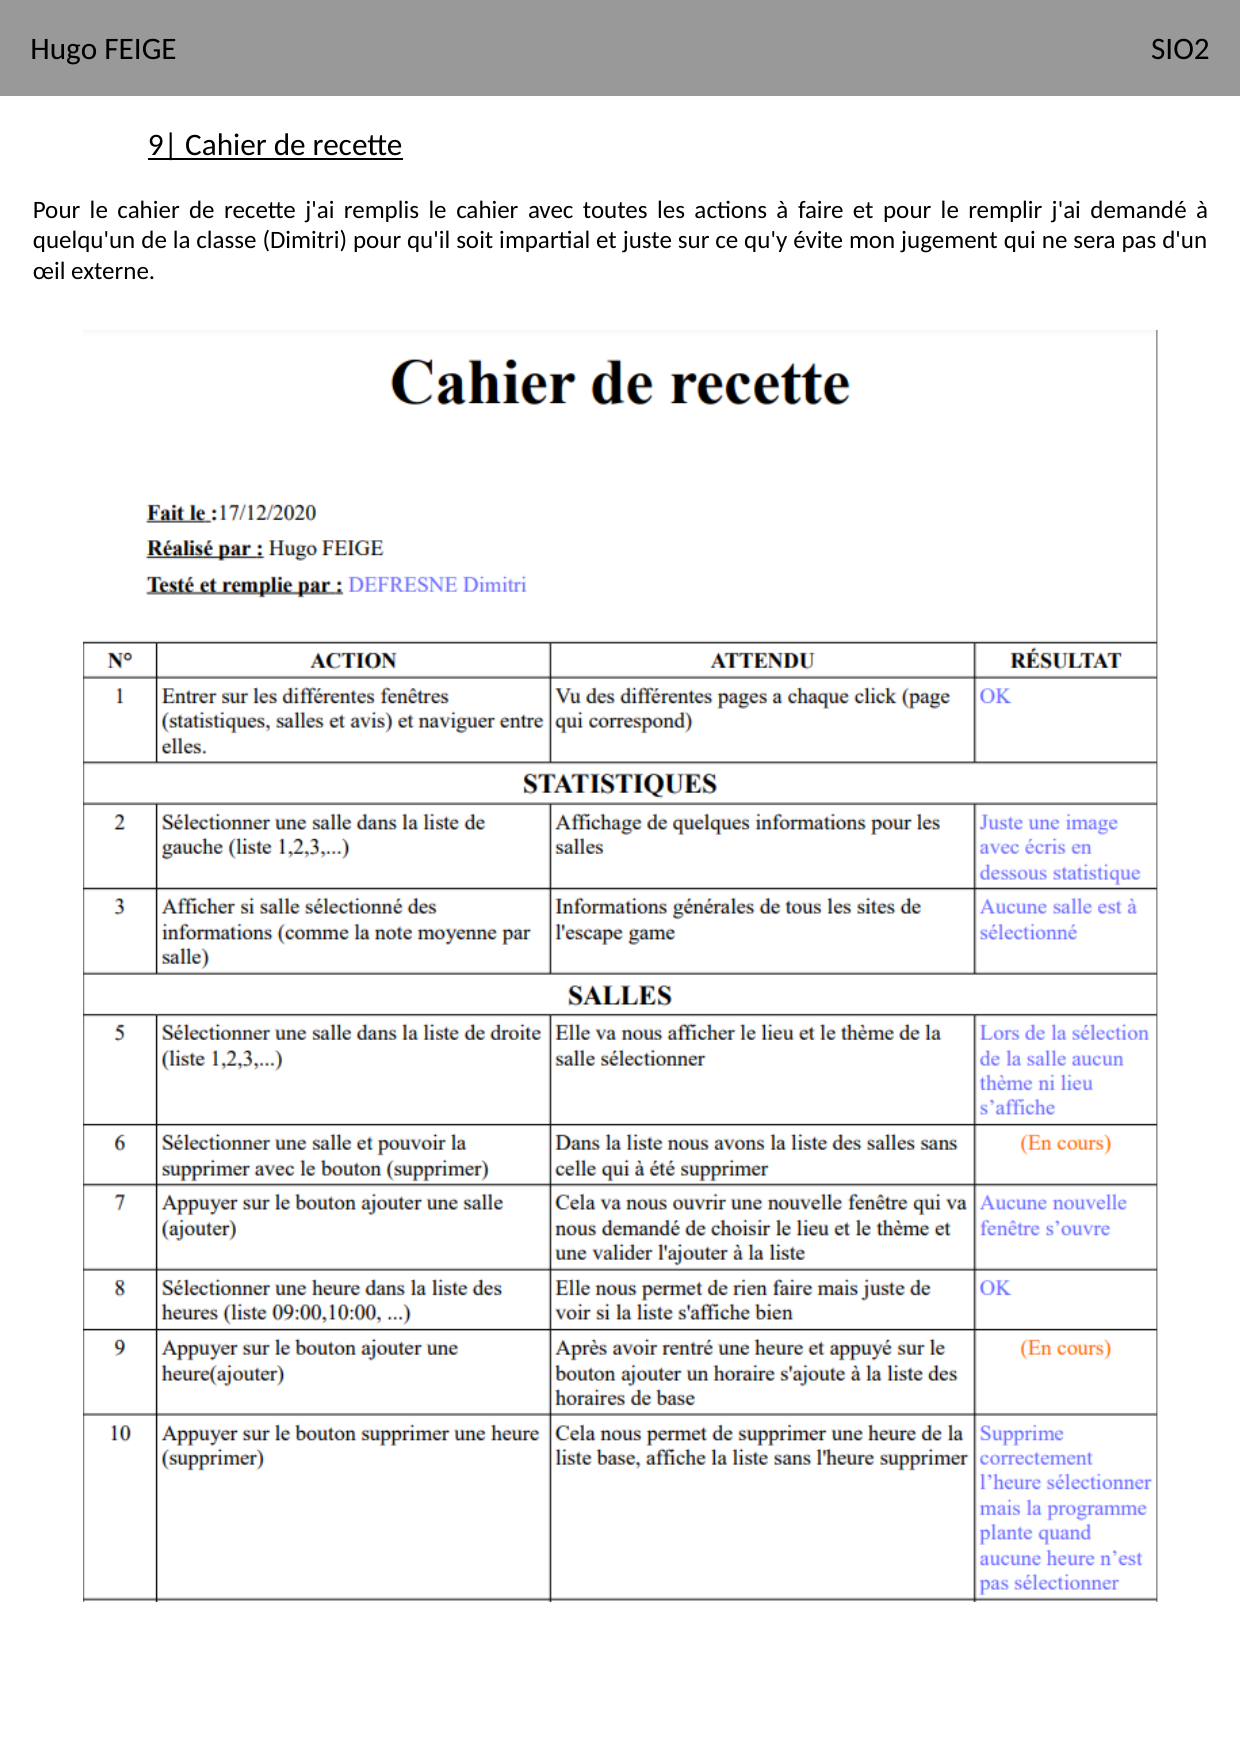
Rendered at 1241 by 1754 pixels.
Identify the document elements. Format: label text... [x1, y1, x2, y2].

text Pour le cahier de recette j'ai remplis le cahier avec toutes les actions à faire et pour le remplir j'ai demandé à quelqu'un de la classe (Dimitri) pour qu'il soit impartial et juste sur ce qu'y évite mon jugement qui ne sera pas d'un œil externe. [33, 194, 1210, 285]
picture [83, 330, 1158, 1602]
text 9| Cahier de recette [0, 125, 1210, 163]
